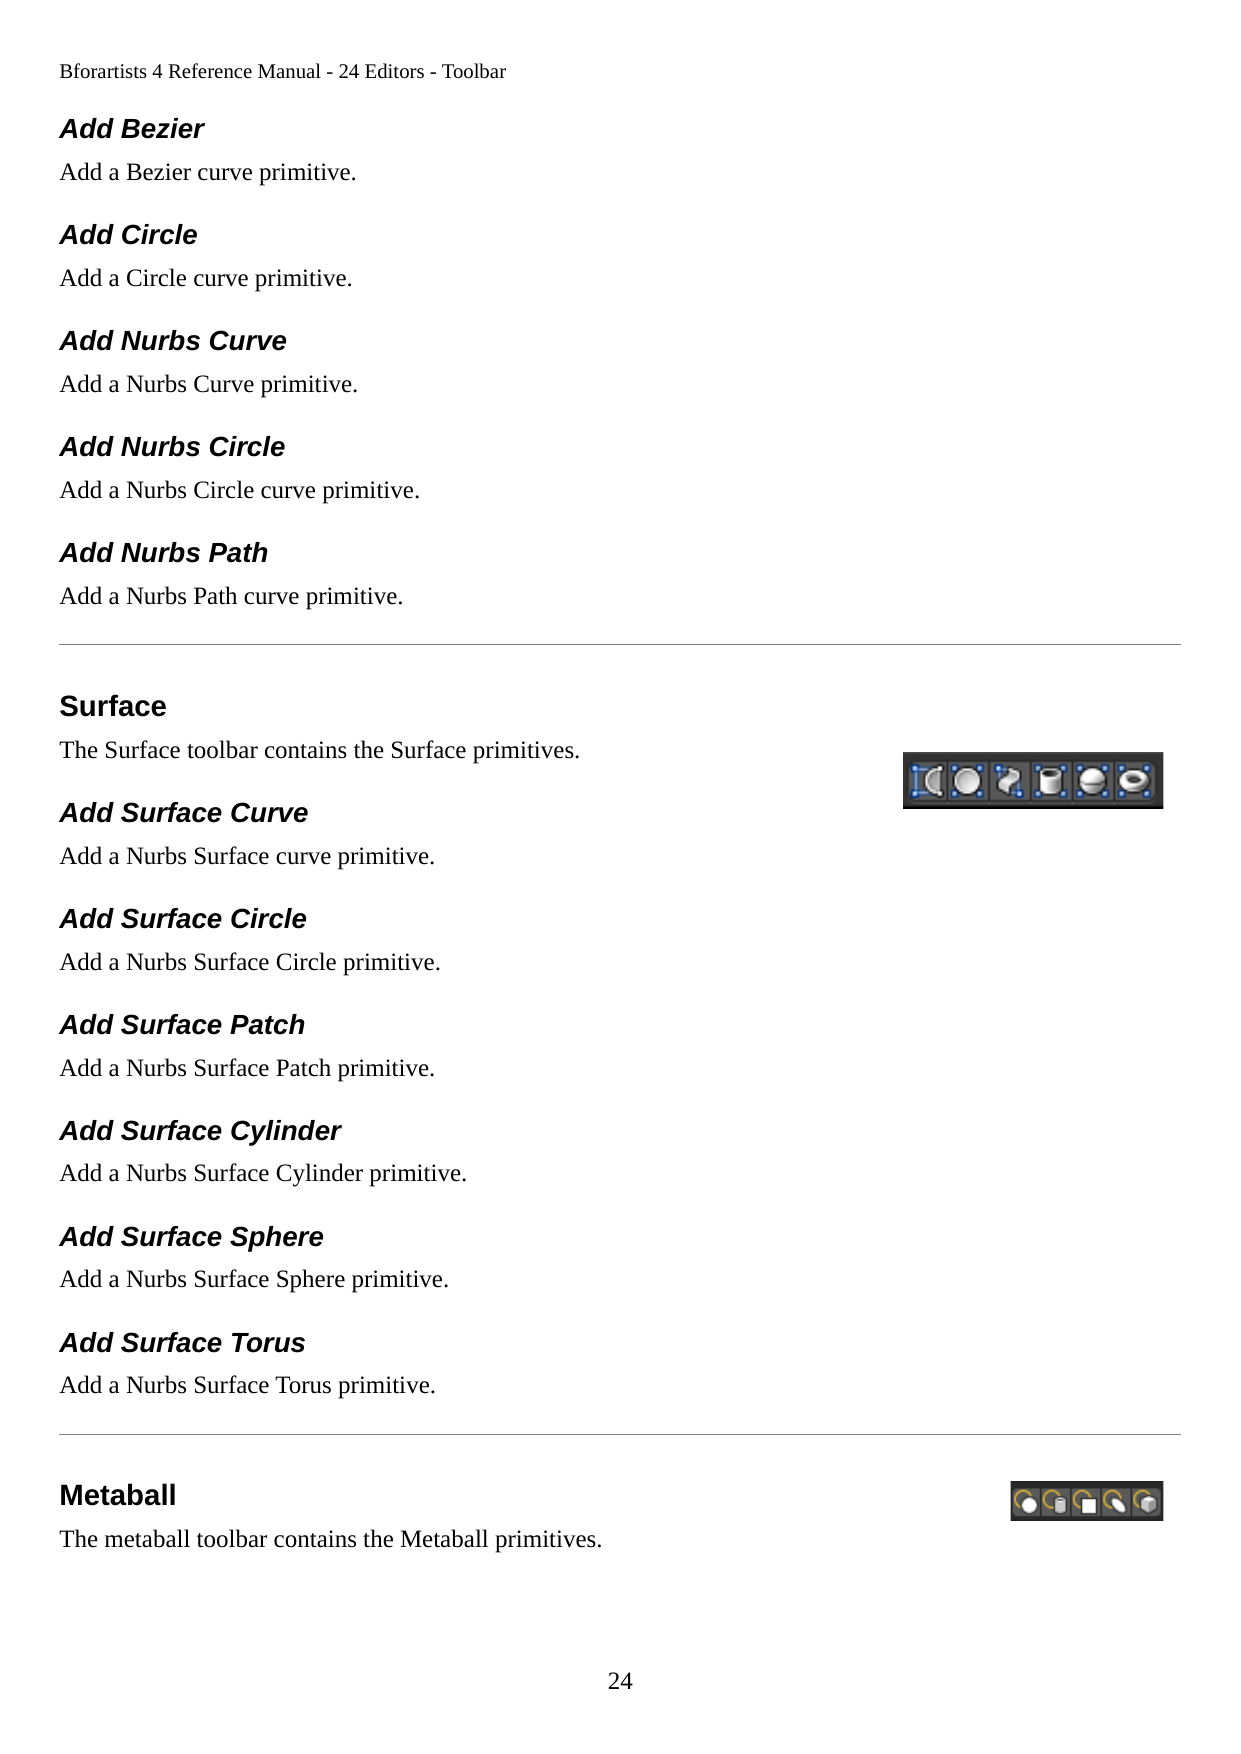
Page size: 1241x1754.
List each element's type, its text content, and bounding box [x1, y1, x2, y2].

subtitle Add Bezier [59, 113, 1181, 144]
text Add a Nurbs Curve primitive. [59, 369, 1181, 398]
picture [1010, 1481, 1164, 1521]
subtitle Add Surface Circle [59, 902, 1181, 934]
subtitle Metaball [59, 1478, 1181, 1512]
text Add a Nurbs Path curve primitive. [59, 581, 1181, 609]
subtitle Add Circle [59, 218, 1181, 250]
text Add a Nurbs Surface Cylinder primitive. [59, 1158, 1181, 1187]
text Add a Nurbs Surface Sphere primitive. [59, 1264, 1181, 1293]
subtitle Add Nurbs Curve [59, 324, 1181, 356]
text Add a Nurbs Surface Patch primitive. [59, 1053, 1181, 1081]
text The Surface toolbar contains the Surface primitives. [59, 735, 1181, 763]
subtitle Add Surface Curve [59, 796, 1181, 828]
text Add a Circle curve primitive. [59, 263, 1181, 292]
subtitle Add Surface Patch [59, 1008, 1181, 1040]
subtitle Surface [59, 688, 1181, 722]
text Add a Nurbs Surface Circle primitive. [59, 947, 1181, 975]
picture [903, 752, 1164, 809]
subtitle Add Nurbs Path [59, 536, 1181, 568]
subtitle Add Surface Cylinder [59, 1114, 1181, 1146]
subtitle Add Surface Torus [59, 1326, 1181, 1358]
text Add a Nurbs Circle curve primitive. [59, 475, 1181, 503]
text The metaball toolbar contains the Metaball primitives. [59, 1524, 1181, 1553]
text Add a Bezier curve primitive. [59, 157, 1181, 186]
subtitle Add Nurbs Circle [59, 430, 1181, 462]
subtitle Add Surface Sphere [59, 1220, 1181, 1252]
text Add a Nurbs Surface curve primitive. [59, 841, 1181, 869]
text Add a Nurbs Surface Torus primitive. [59, 1370, 1181, 1399]
